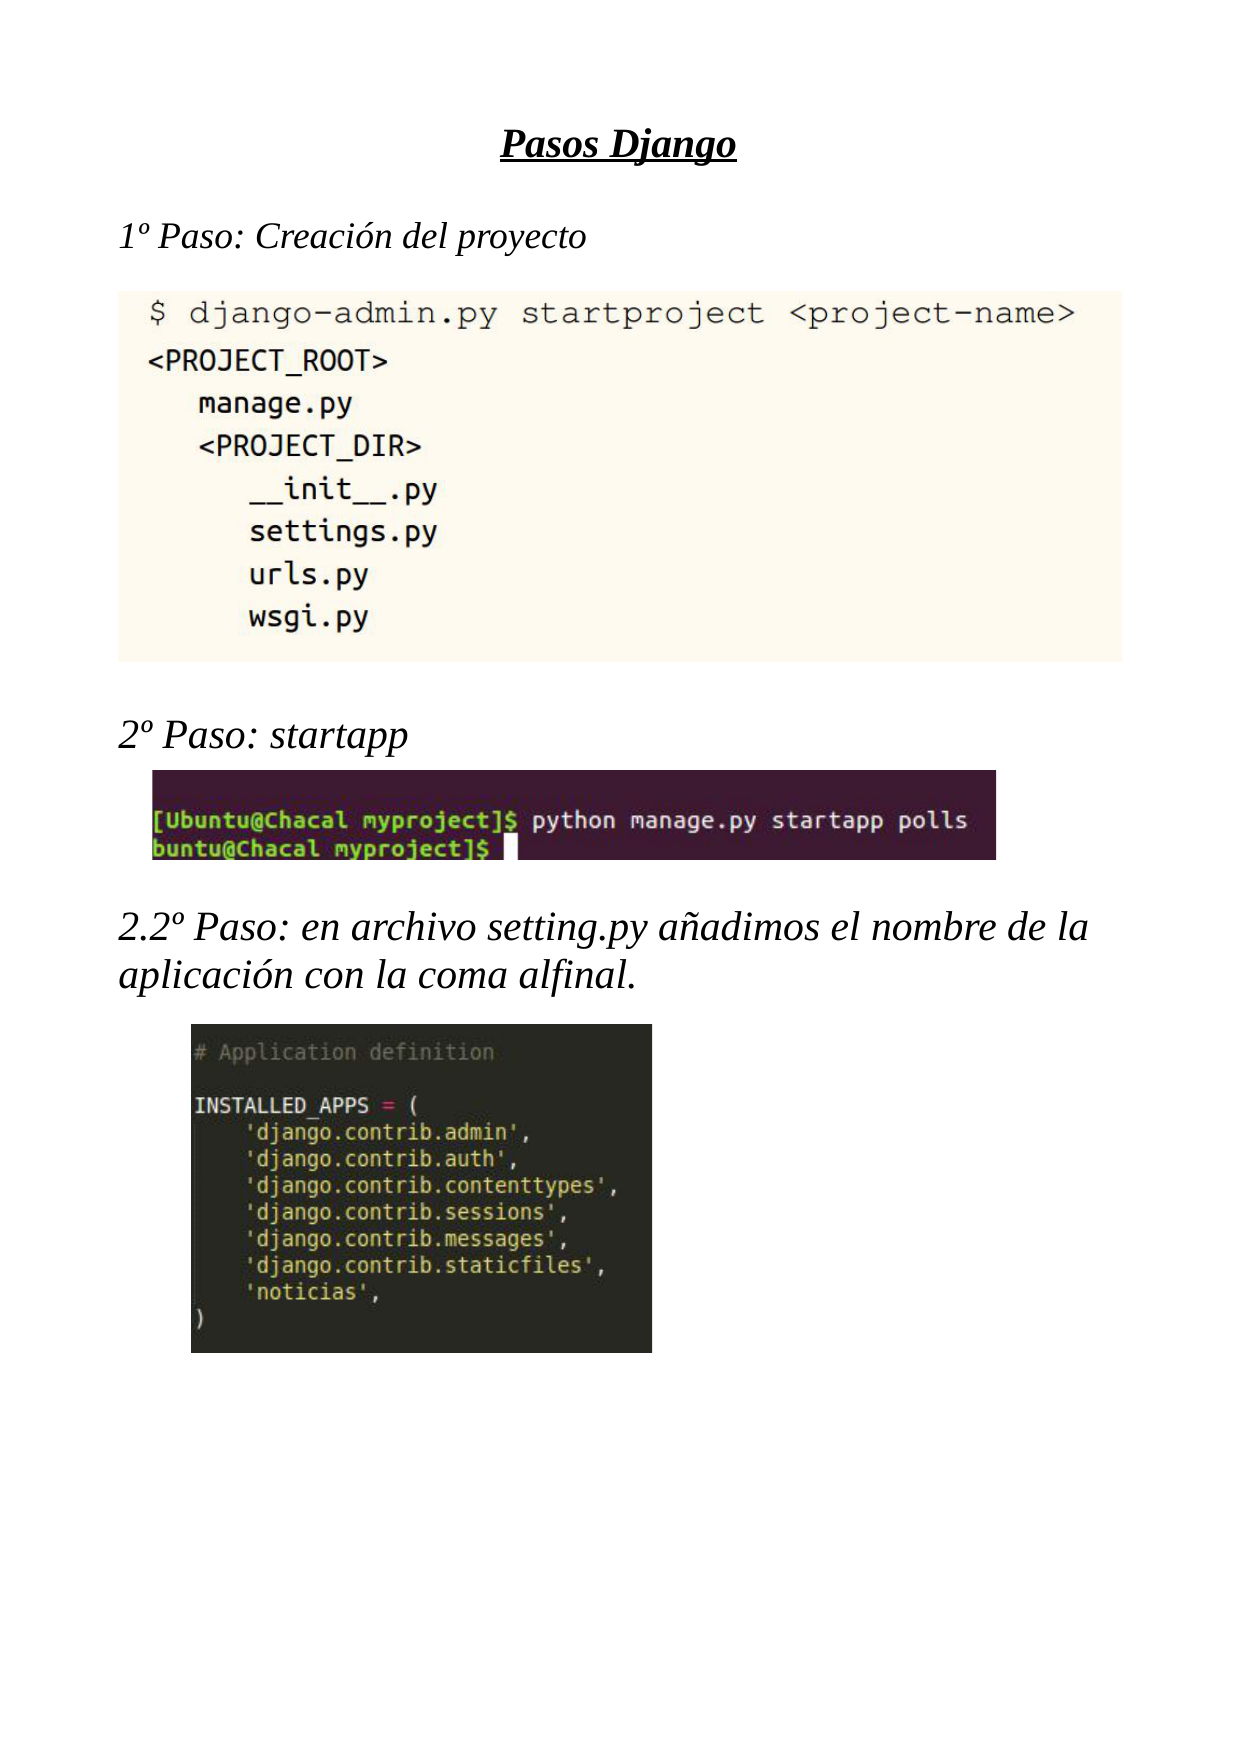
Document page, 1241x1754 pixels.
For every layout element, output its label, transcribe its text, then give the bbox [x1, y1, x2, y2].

picture [118, 291, 1123, 662]
text 2º Paso: startapp [118, 709, 1122, 757]
text 1º Paso: Creación del proyecto [118, 214, 1122, 257]
picture [191, 1024, 653, 1353]
text Pasos Django [118, 118, 1122, 166]
text 2.2º Paso: en archivo setting.py añadimos el nombre de la aplicación con la coma alfinal. [118, 901, 1122, 997]
picture [152, 770, 997, 860]
